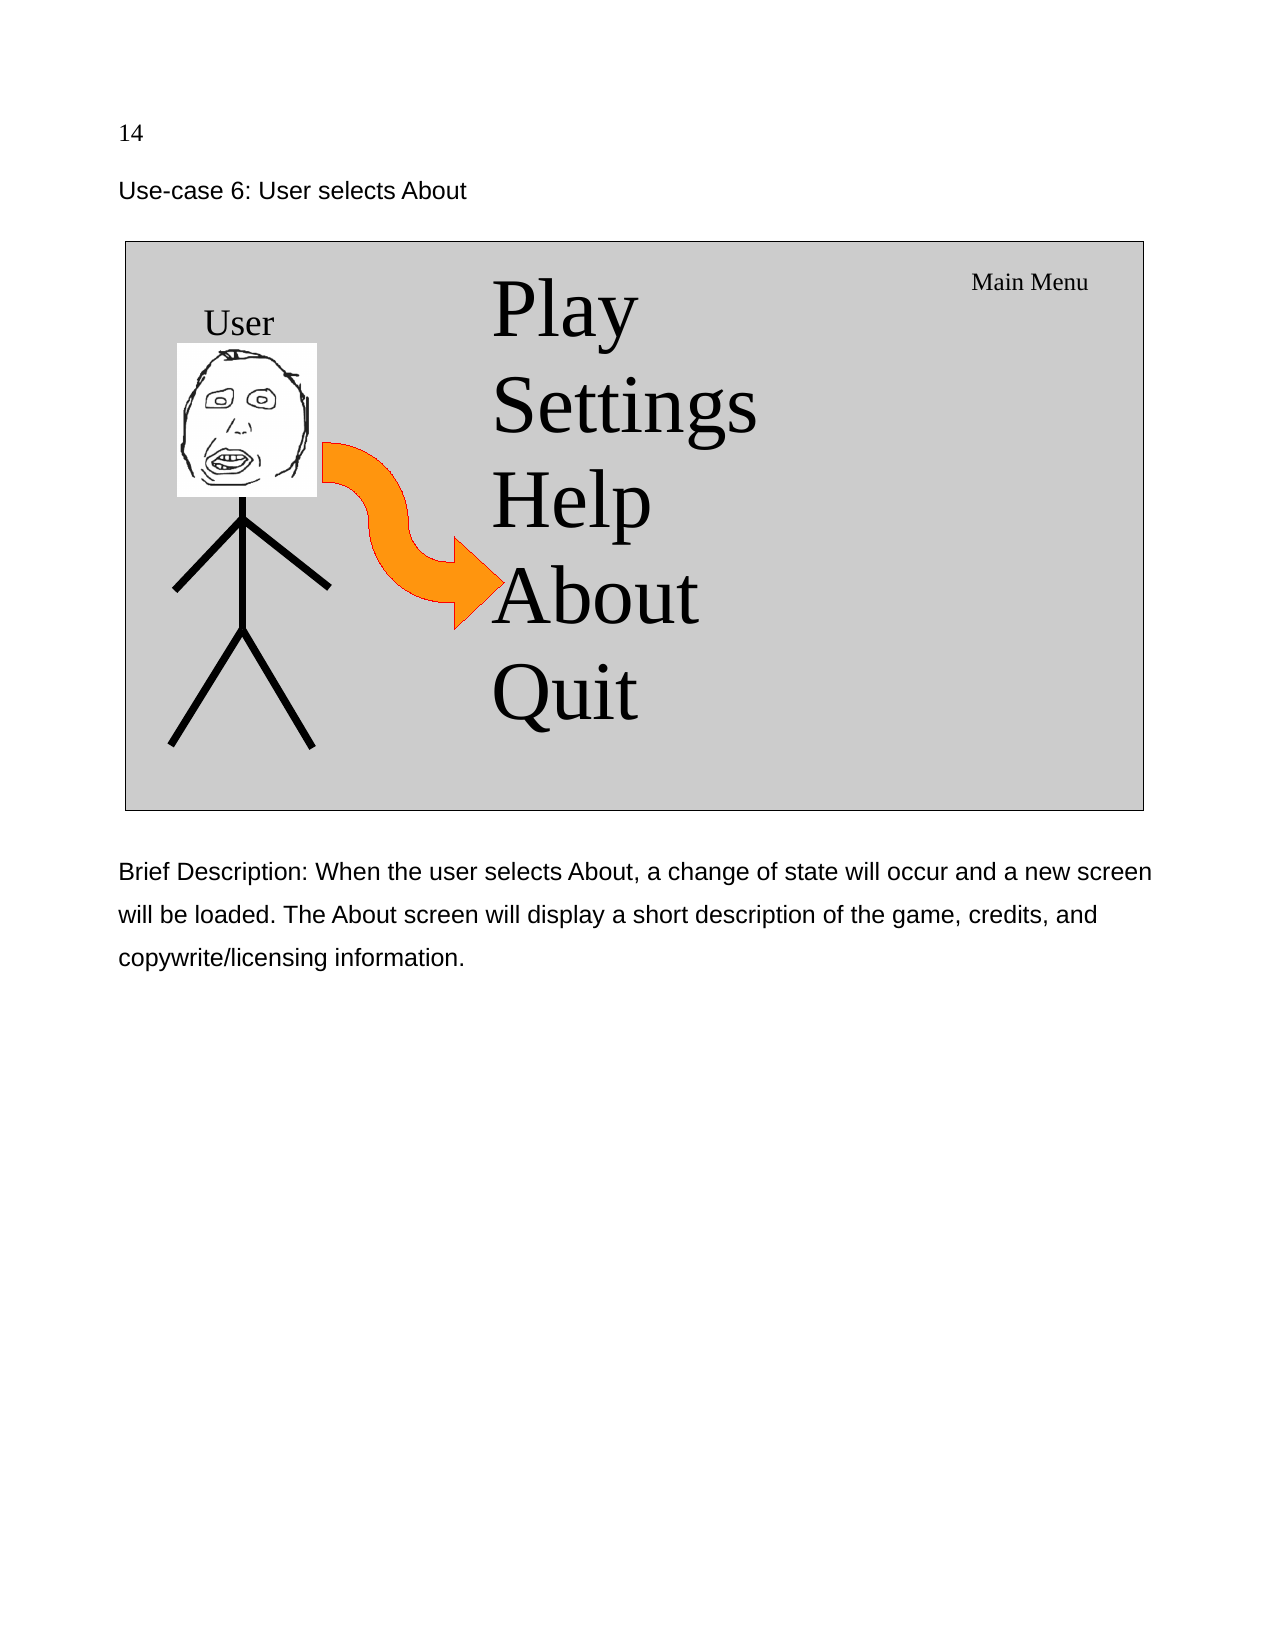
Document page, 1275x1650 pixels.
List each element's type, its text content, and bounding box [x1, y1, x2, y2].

text Brief Description: When the user selects About, a change of state will occur and a new screen will be loaded. The About screen will display a short description of the game, credits, and copywrite/licensing information. [118, 856, 1157, 971]
text Use-case 6: User selects About [118, 176, 1157, 205]
picture [177, 343, 317, 497]
